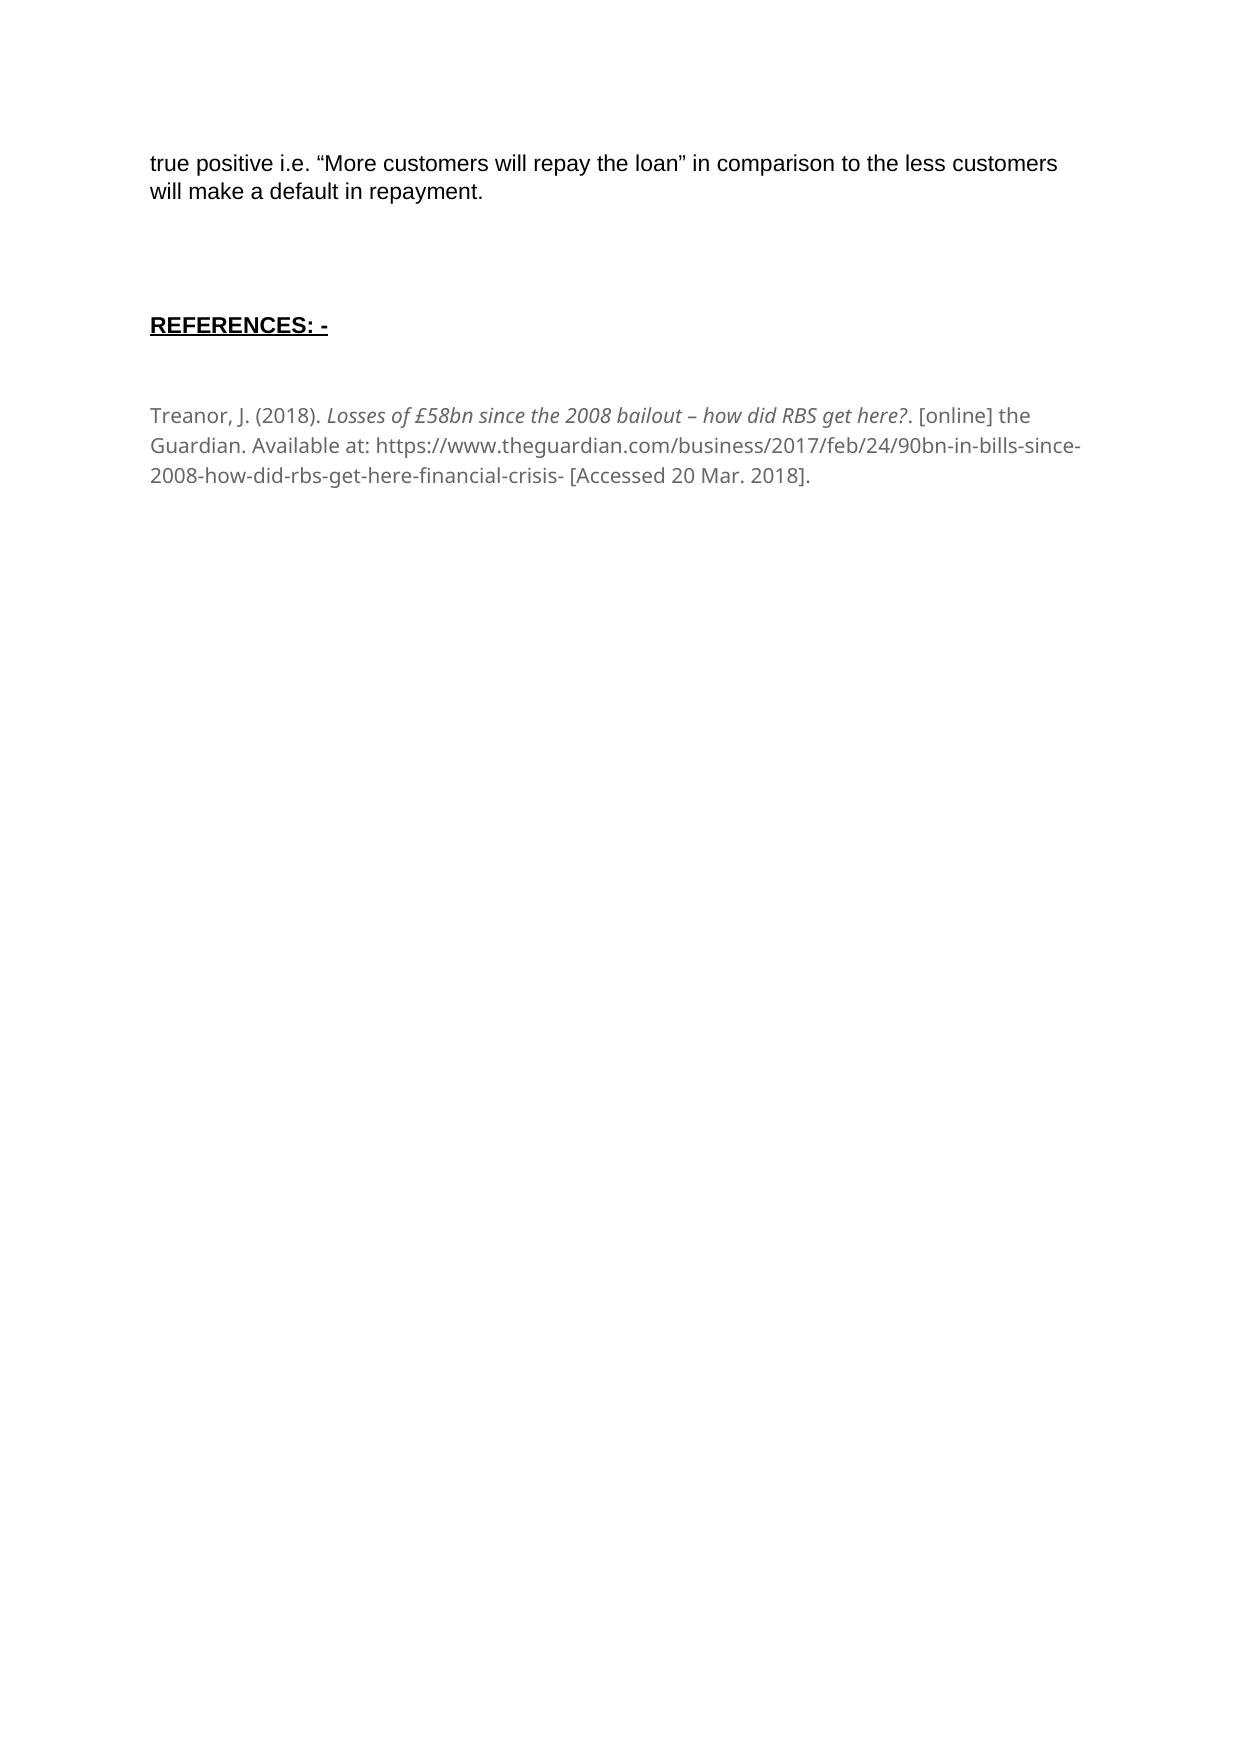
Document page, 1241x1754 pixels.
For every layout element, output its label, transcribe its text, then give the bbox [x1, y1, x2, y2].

text REFERENCES: - [150, 312, 1090, 338]
text Treanor, J. (2018). Losses of £58bn since the 2008 bailout – how did RBS get here?. [online] the Guardian. Available at: https://www.theguardian.com/business/2017/feb/24/90bn-in-bills-since-2008-how-did-rbs-get-here-financial-crisis- [Accessed 20 Mar. 2018]. [150, 401, 1090, 489]
text true positive i.e. “More customers will repay the loan” in comparison to the less customers will make a default in repayment. [150, 150, 1090, 204]
